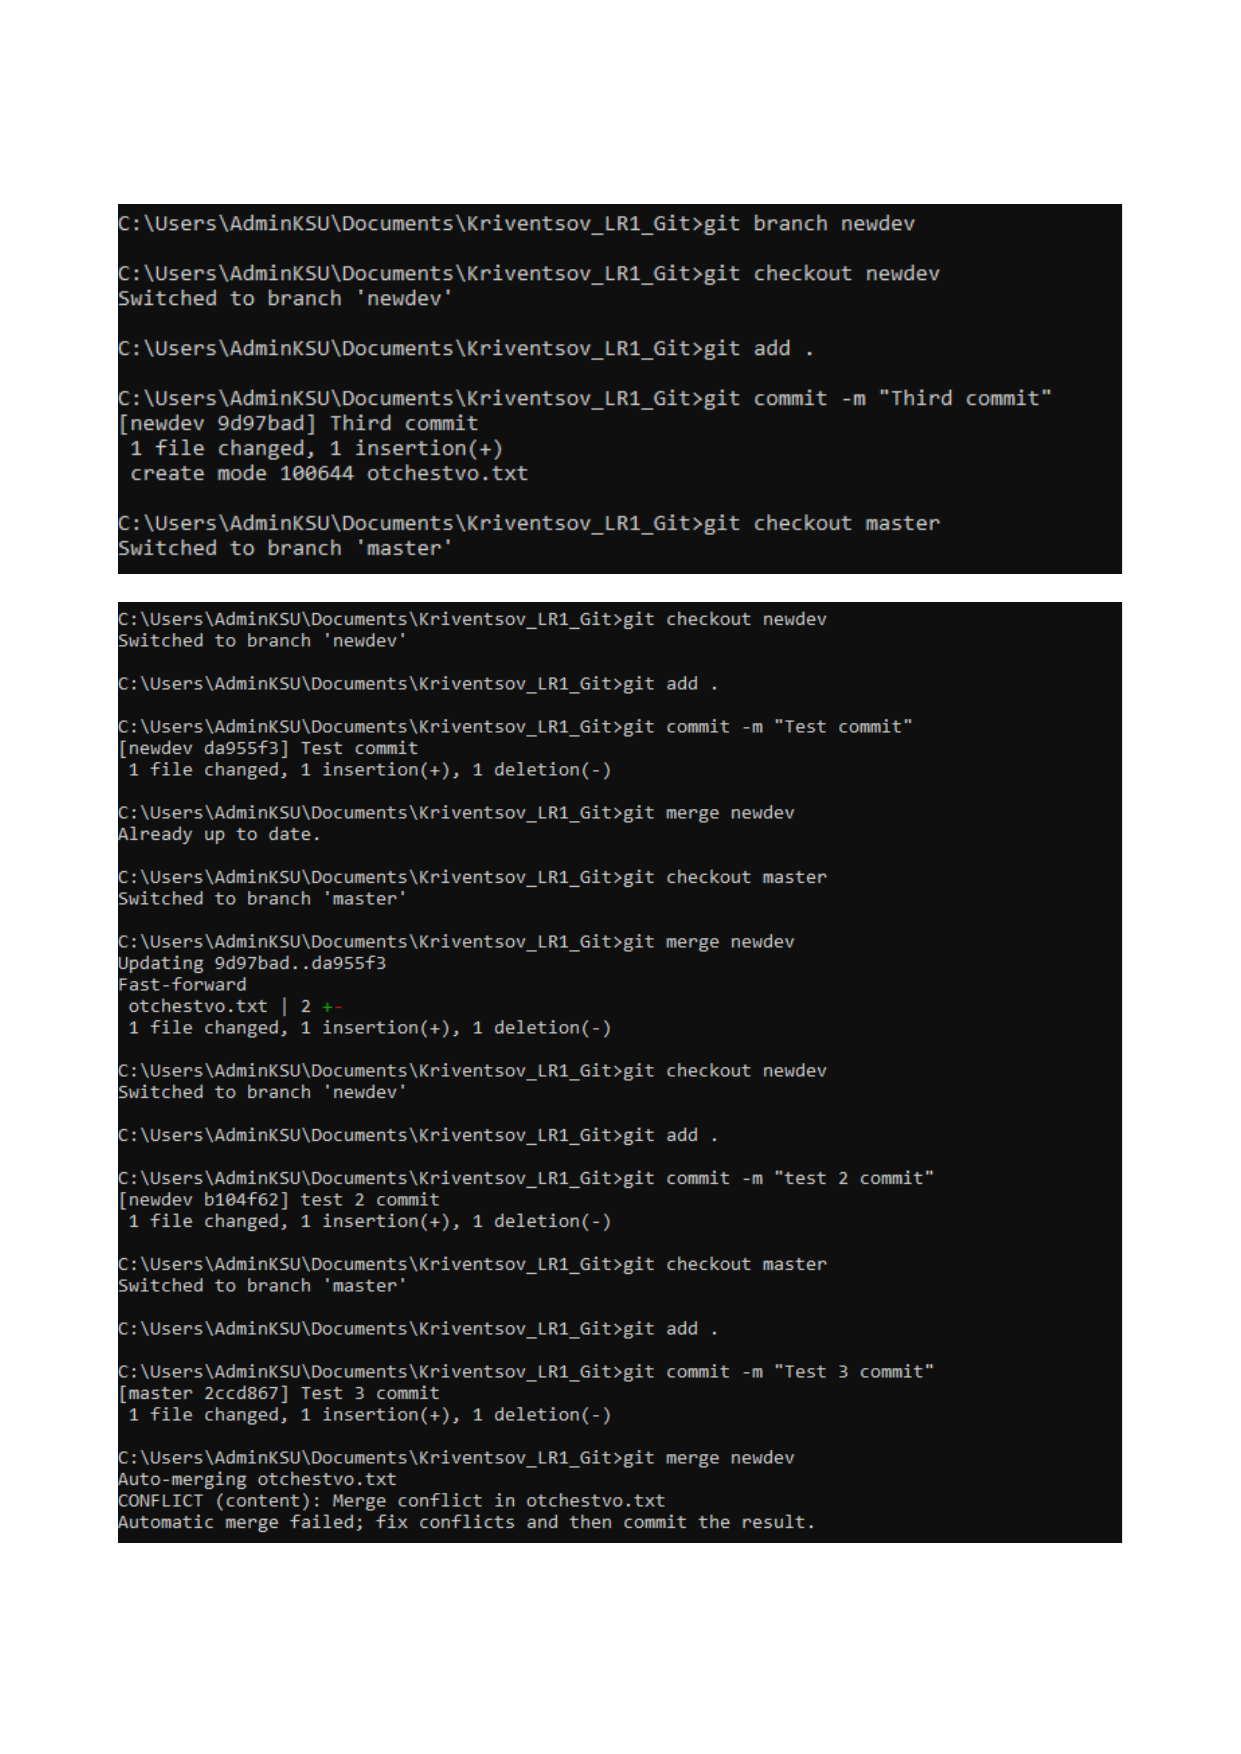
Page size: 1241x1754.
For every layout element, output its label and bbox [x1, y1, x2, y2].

picture [118, 204, 1123, 574]
picture [118, 602, 1123, 1543]
